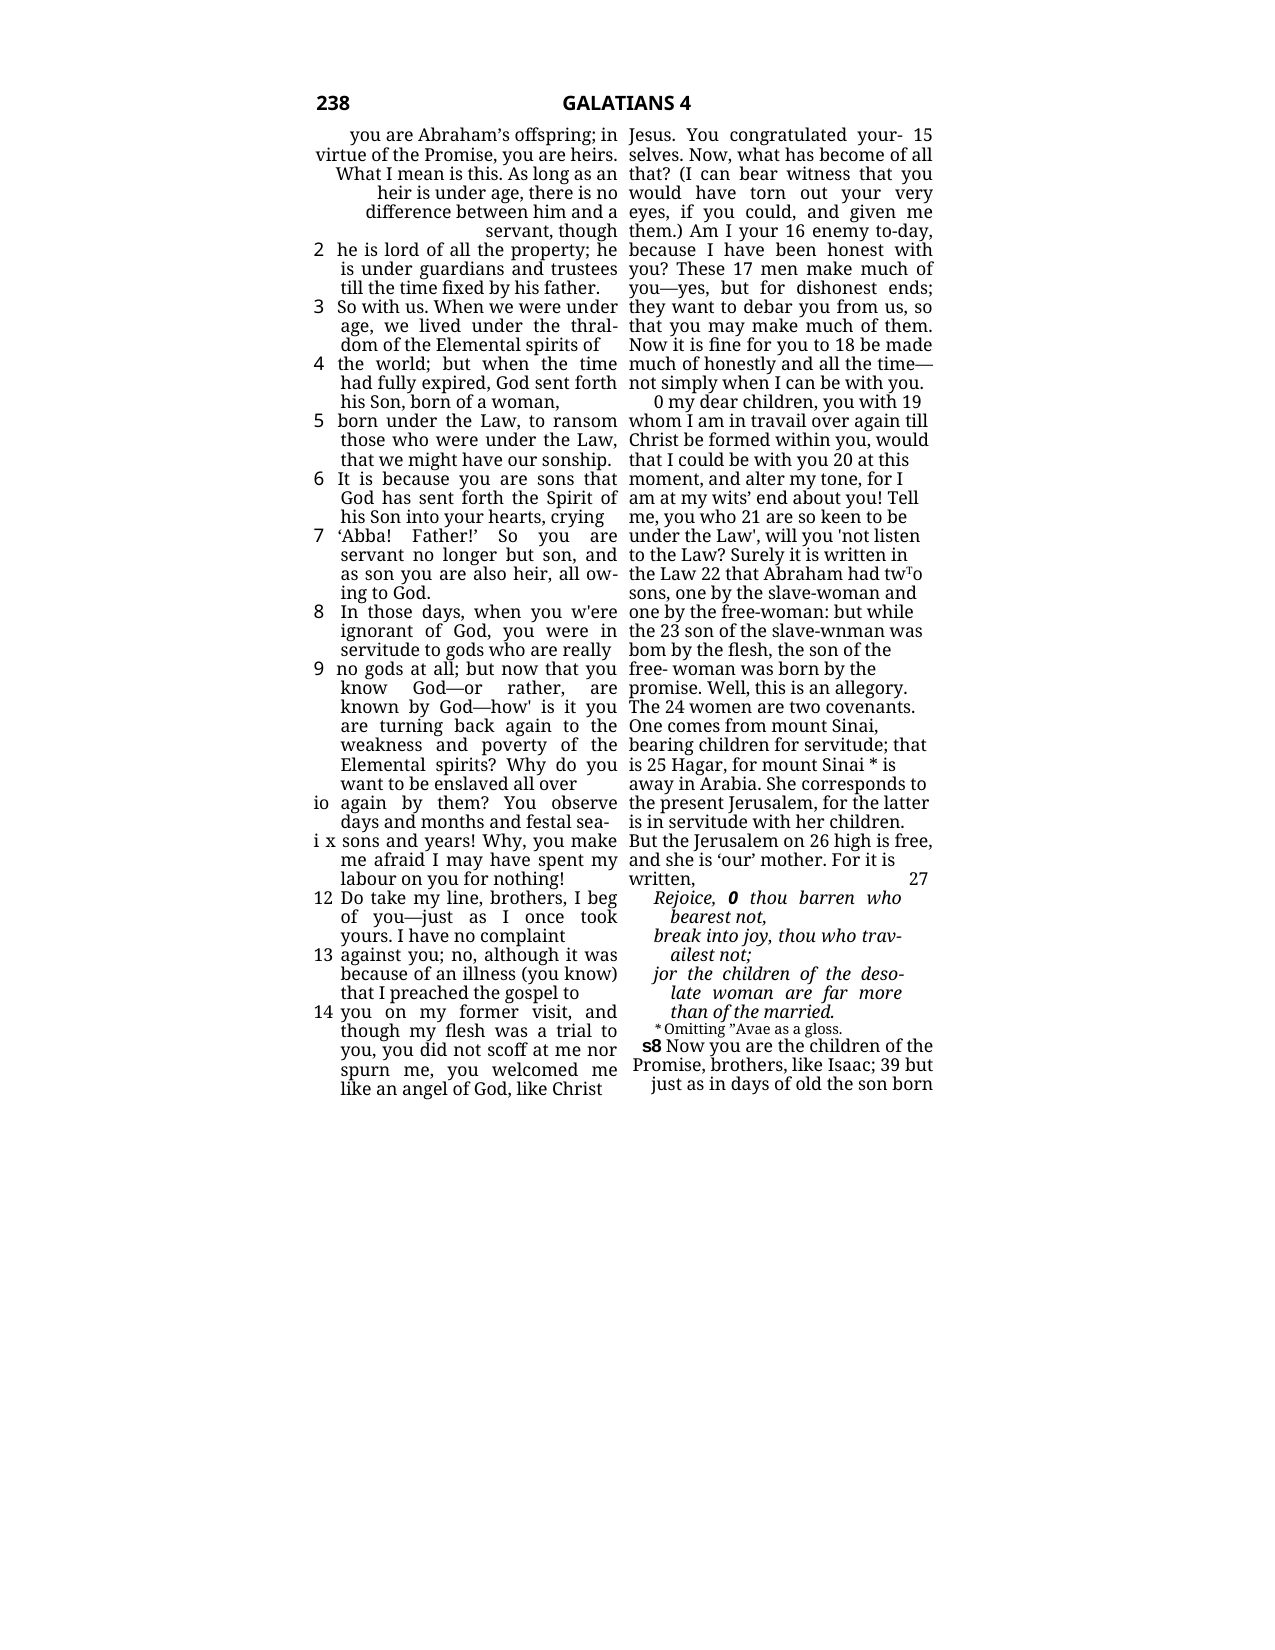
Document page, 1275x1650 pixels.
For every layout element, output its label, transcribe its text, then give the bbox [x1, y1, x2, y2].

text s8 Now you are the children of the Promise, brothers, like Isaac; 39 but just as in days of old the son born [628, 1037, 933, 1094]
list ‘Abba! Father!’ So you are servant no longer but son, and as son you are also heir, all ow­ing to God. [313, 527, 618, 603]
text break into joy, thou who trav- ailest not; [653, 927, 904, 965]
list born under the Law, to ransom those who were under the Law, that we might have our sonship. [313, 413, 618, 470]
text Rejoice, 0 thou barren who bearest not, [653, 889, 904, 927]
text io again by them? You observe days and months and festal sea- [313, 794, 618, 832]
list Do take my line, brothers, I beg of you—just as I once took yours. I have no complaint [313, 889, 618, 946]
list against you; no, although it was because of an illness (you know) that I preached the gospel to [313, 946, 618, 1003]
list In those days, when you w'ere ignorant of God, you were in servitude to gods who are really [313, 603, 618, 660]
list So with us. When we were un­der age, we lived under the thral­dom of the Elemental spirits of [313, 298, 618, 355]
list the world; but when the time had fully expired, God sent forth his Son, born of a woman, [313, 355, 618, 413]
list no gods at all; but now that you know God—or rather, are known by God—how' is it you are turning back again to the weakness and poverty of the Elemental spirits? Why do you want to be enslaved all over [313, 660, 618, 794]
list he is lord of all the property; he is under guardians and trustees till the time fixed by his father. [313, 241, 618, 298]
text jor the children of the deso­late woman are far more than of the married. [653, 965, 904, 1023]
text Jesus. You congratulated your- 15 selves. Now, what has become of all that? (I can bear witness that you would have torn out your very eyes, if you could, and given me them.) Am I your 16 enemy to-day, because I have been honest with you? These 17 men make much of you—yes, but for dishonest ends; they want to debar you from us, so that you may make much of them. Now it is fine for you to 18 be made much of honestly and all the time—not simply when I can be with you. [628, 127, 933, 393]
text i x sons and years! Why, you make me afraid I may have spent my labour on you for nothing! [313, 832, 618, 889]
text * Omitting ”Avae as a gloss. [628, 1023, 933, 1037]
text 0 my dear children, you with 19 whom I am in travail over again till Christ be formed within you, would that I could be with you 20 at this moment, and alter my tone, for I am at my wits’ end about you! Tell me, you who 21 are so keen to be under the Law', will you 'not listen to the Law? Surely it is written in the Law 22 that Abraham had twTo sons, one by the slave-woman and one by the free-woman: but while the 23 son of the slave-wnman was bom by the flesh, the son of the free- woman was born by the promise. Well, this is an allegory. The 24 women are two covenants. One comes from mount Sinai, bearing children for servitude; that is 25 Hagar, for mount Sinai * is away in Arabia. She corresponds to the present Jerusalem, for the latter is in servitude with her children. But the Jerusalem on 26 high is free, and she is ‘our’ mother. For it is written, 27 [628, 393, 933, 889]
text you are Abraham’s offspring; in virtue of the Promise, you are heirs. What I mean is this. As long as an heir is under age, there is no difference be­tween him and a servant, though [313, 127, 618, 241]
list you on my former visit, and though my flesh was a trial to you, you did not scoff at me nor spurn me, you welcomed me like an angel of God, like Christ [313, 1003, 618, 1099]
list It is because you are sons that God has sent forth the Spirit of his Son into your hearts, crying [313, 470, 618, 527]
